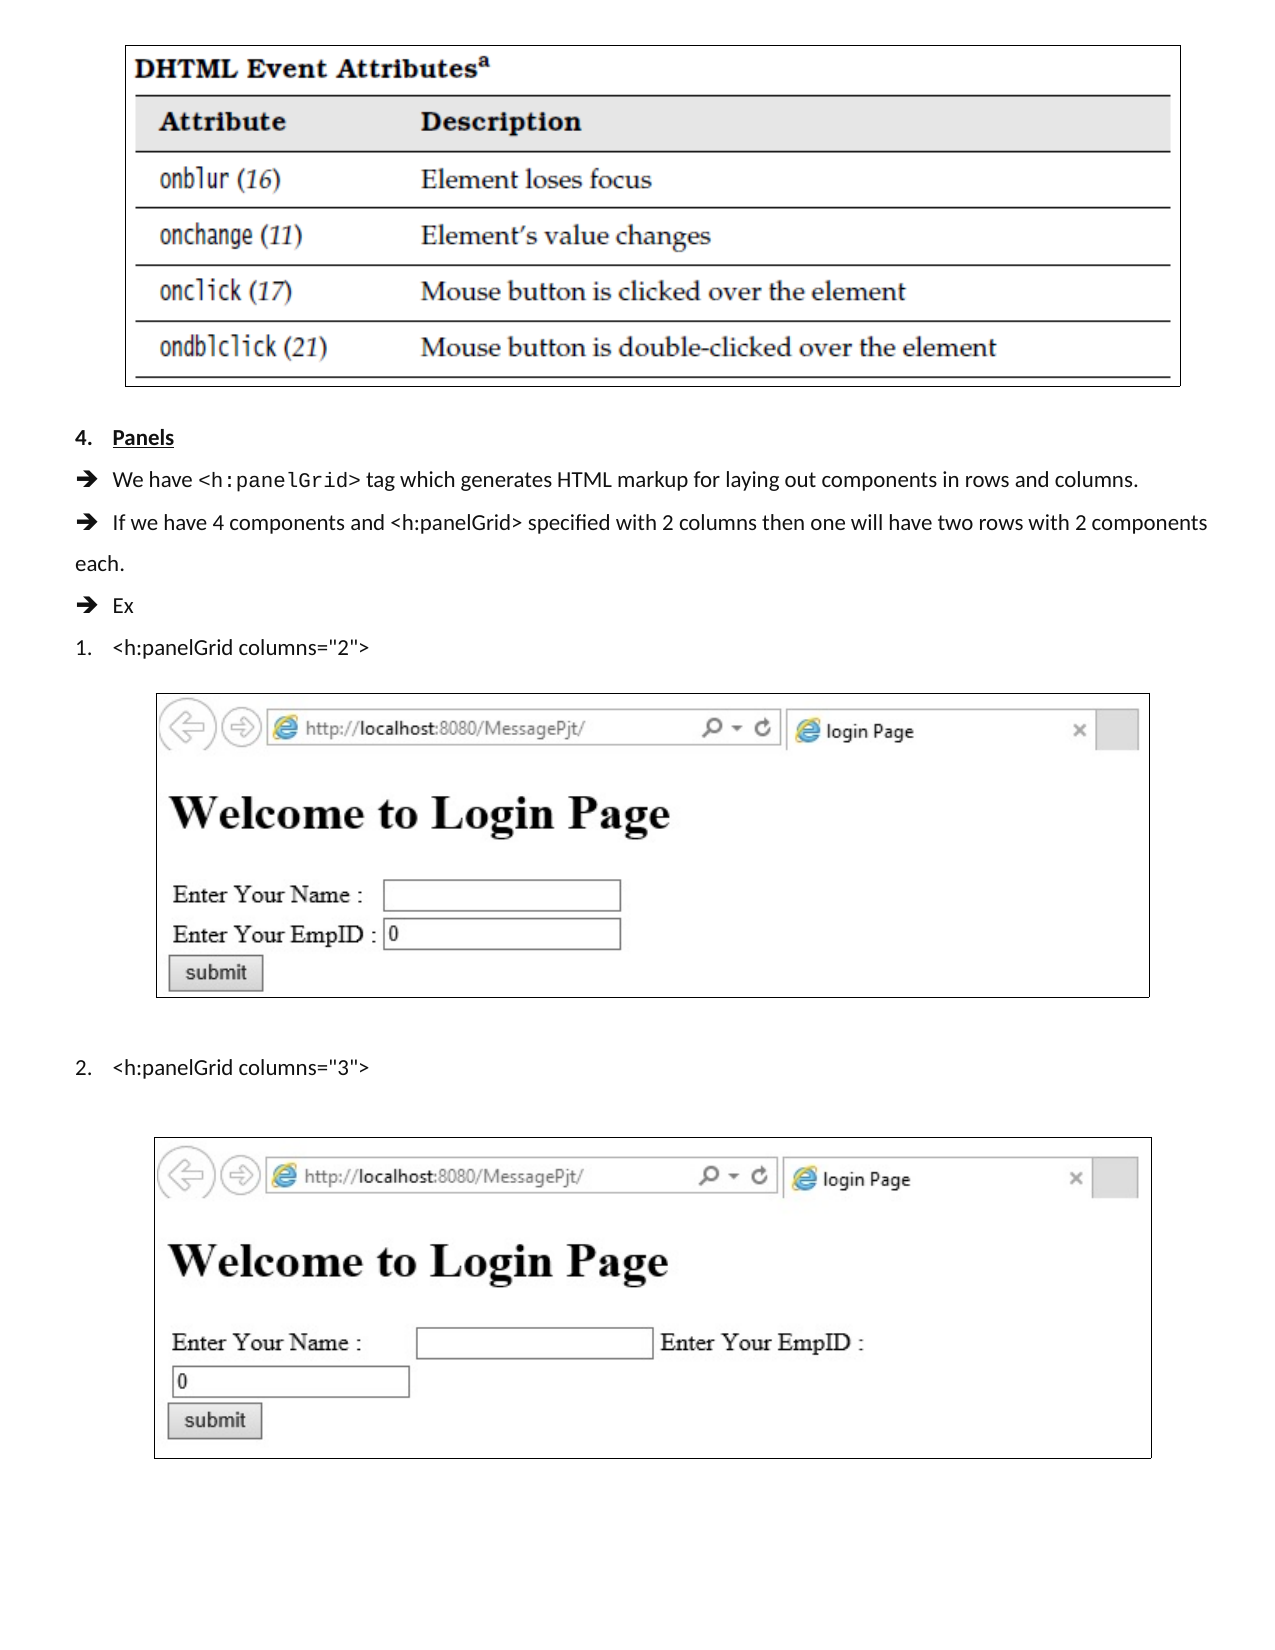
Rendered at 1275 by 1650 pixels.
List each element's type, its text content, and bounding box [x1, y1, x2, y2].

list Ex [75, 592, 1230, 619]
picture [157, 1140, 1148, 1455]
list 1. <h:panelGrid columns="2"> [75, 633, 1230, 662]
list If we have 4 components and <h:panelGrid> specified with 2 columns then one will have two rows with 2 components each. [75, 508, 1230, 578]
list 4. Panels [75, 423, 1230, 451]
picture [158, 695, 1147, 995]
text 2. <h:panelGrid columns="3"> [75, 1053, 1230, 1081]
list We have <h:panelGrid> tag which generates HTML markup for laying out components in rows and columns. [75, 465, 1230, 493]
